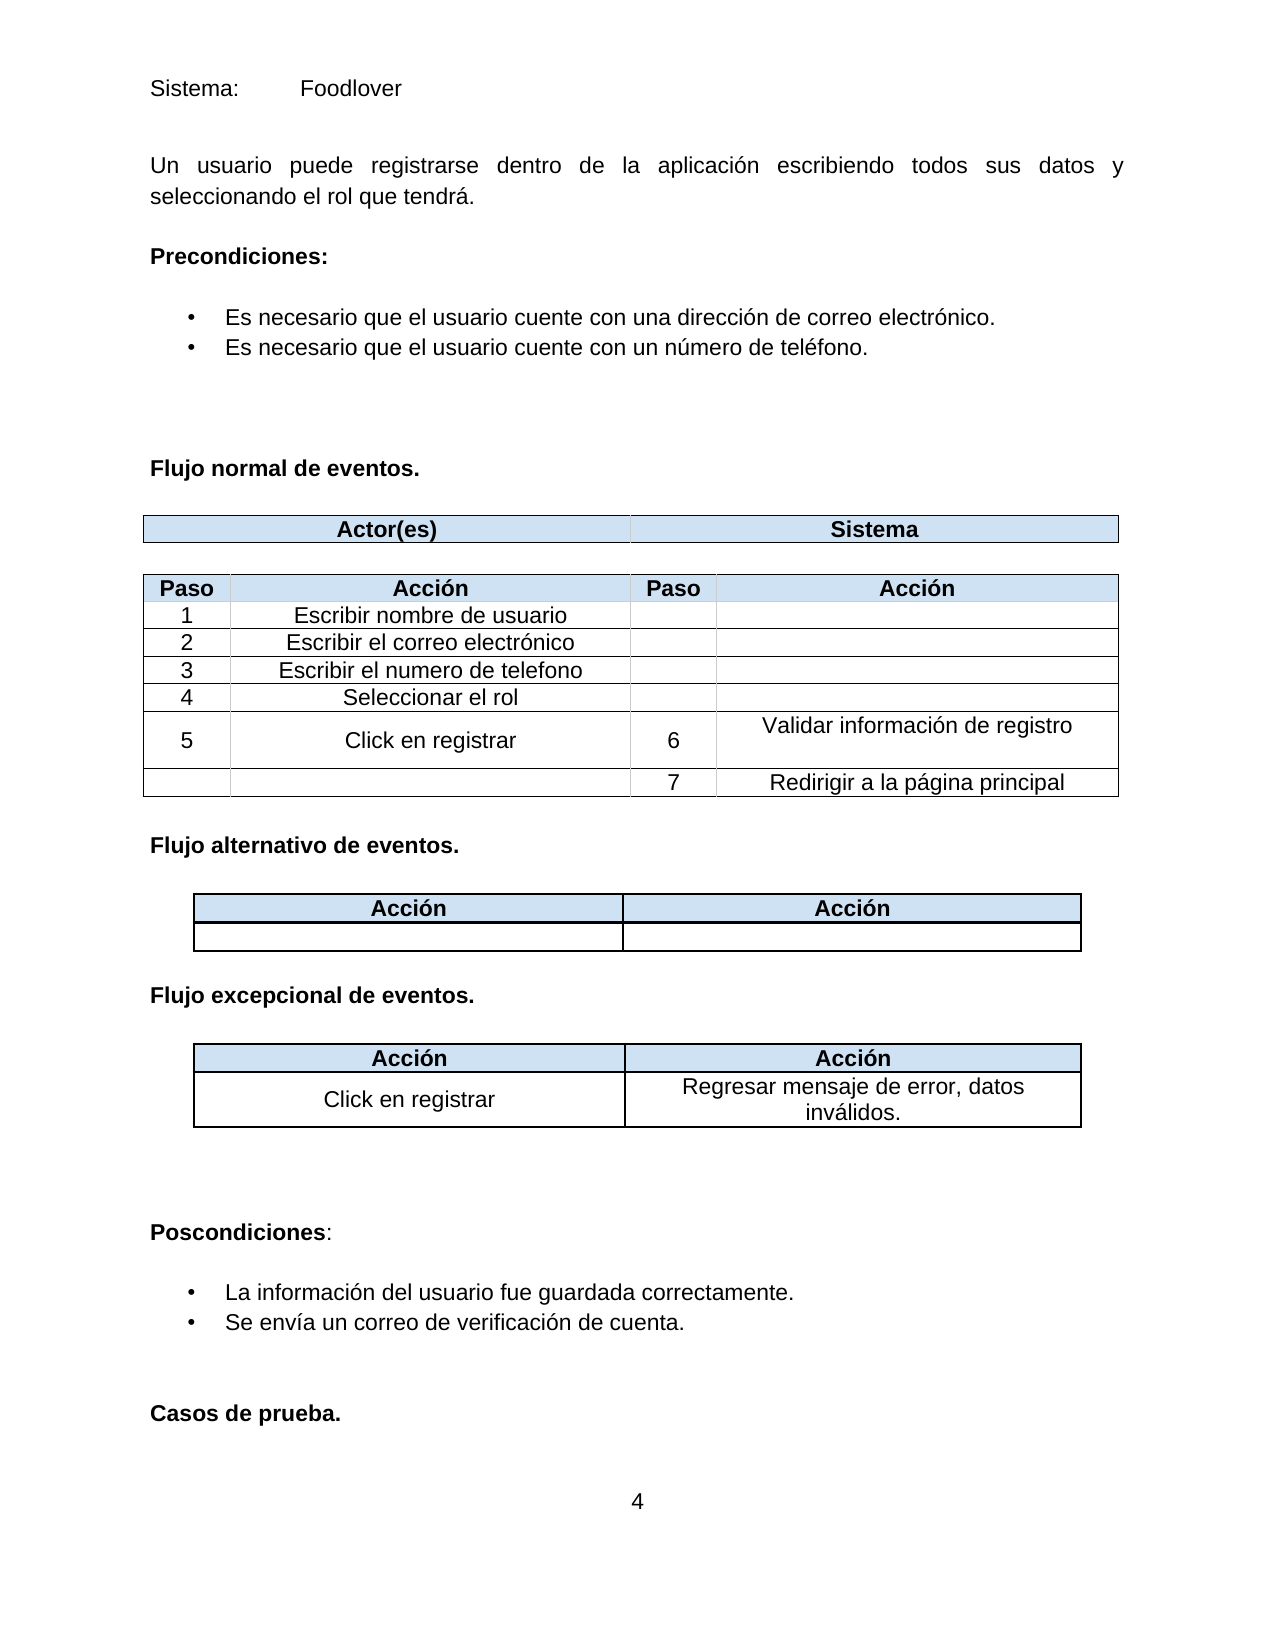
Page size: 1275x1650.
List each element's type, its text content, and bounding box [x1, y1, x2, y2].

table_cell [717, 684, 1118, 711]
table_cell 7 [631, 769, 716, 796]
list Se envía un correo de verificación de cuenta. [187, 1309, 1125, 1335]
table_cell Escribir nombre de usuario [231, 602, 630, 628]
table_cell Escribir el numero de telefono [231, 657, 630, 683]
table_cell [717, 602, 1118, 628]
table_cell 2 [144, 629, 230, 656]
table_cell [717, 657, 1118, 683]
table_header Acción [717, 575, 1118, 601]
text Poscondiciones: [150, 1218, 1125, 1245]
table_cell 3 [144, 657, 230, 683]
table_cell [144, 769, 230, 796]
table_cell [231, 769, 630, 796]
table_header Actor(es) [144, 516, 630, 542]
table_cell Seleccionar el rol [231, 684, 630, 711]
table_cell Escribir el correo electrónico [231, 629, 630, 656]
table_cell [631, 629, 716, 656]
table_cell 5 [144, 712, 230, 768]
table_cell [631, 657, 716, 683]
text Flujo normal de eventos. [150, 454, 1125, 481]
table_header Sistema [631, 516, 1118, 542]
table_header Paso [144, 575, 230, 601]
table_cell [717, 629, 1118, 656]
table_cell Redirigir a la página principal [717, 769, 1118, 796]
text Flujo excepcional de eventos. [150, 982, 1125, 1008]
table_cell Click en registrar [195, 1073, 624, 1126]
table_cell 6 [631, 712, 716, 768]
table_cell [624, 924, 1080, 950]
table_cell 4 [144, 684, 230, 711]
text Precondiciones: [150, 243, 1125, 269]
text Flujo alternativo de eventos. [150, 832, 1125, 859]
table_cell [195, 924, 622, 950]
list Es necesario que el usuario cuente con una dirección de correo electrónico. [187, 303, 1125, 330]
table_header Paso [631, 575, 716, 601]
table_cell [631, 684, 716, 711]
table_header Acción [626, 1045, 1080, 1071]
table_header Acción [231, 575, 630, 601]
text Casos de prueba. [150, 1400, 1125, 1426]
table_header Acción [195, 895, 622, 921]
table_cell Validar información de registro [717, 712, 1118, 768]
table_cell 1 [144, 602, 230, 628]
table_cell Regresar mensaje de error, datos inválidos. [626, 1073, 1080, 1126]
table_header Acción [195, 1045, 624, 1071]
list La información del usuario fue guardada correctamente. [187, 1279, 1125, 1305]
table_header Acción [624, 895, 1080, 921]
list Es necesario que el usuario cuente con un número de teléfono. [187, 334, 1125, 360]
table_cell Click en registrar [231, 712, 630, 768]
table_cell [631, 602, 716, 628]
text Un usuario puede registrarse dentro de la aplicación escribiendo todos sus datos y seleccionando el rol que tendrá. [150, 152, 1125, 209]
